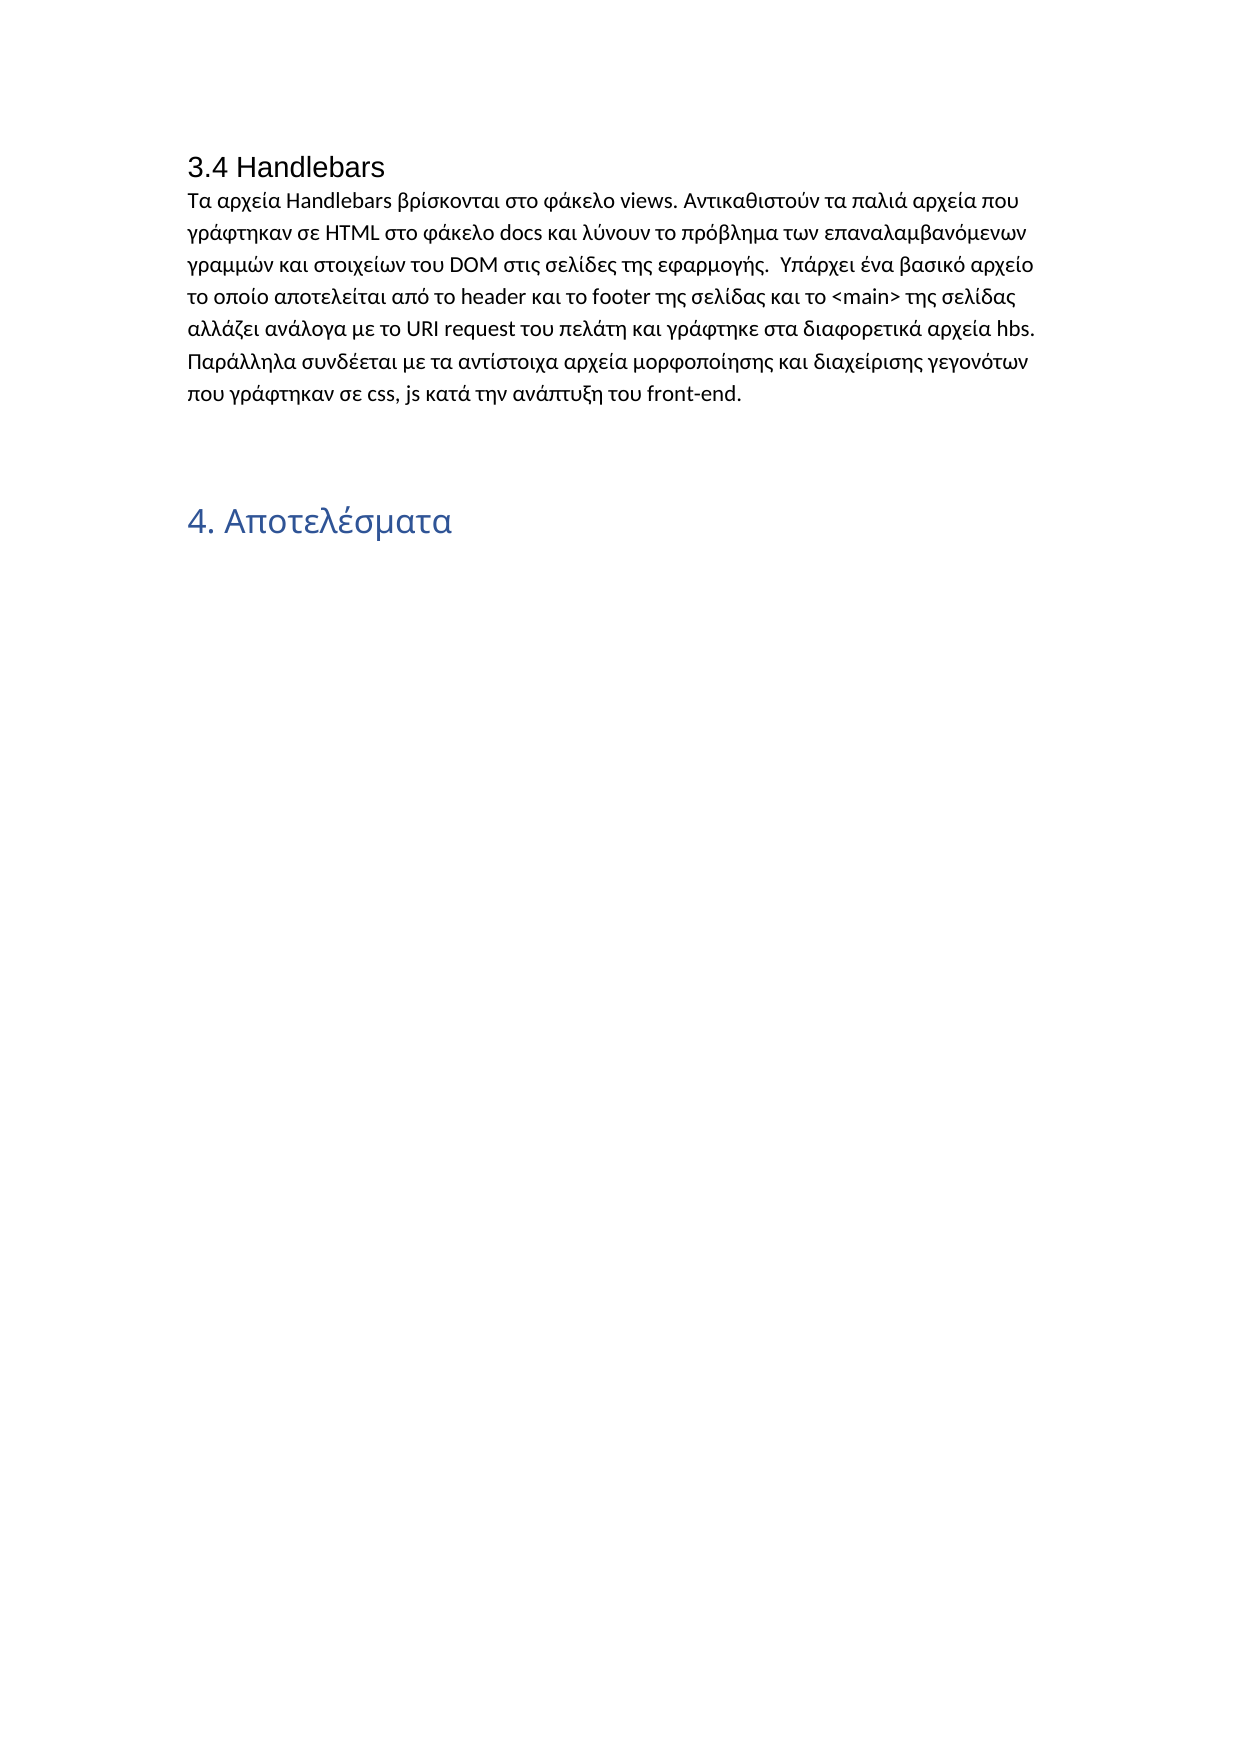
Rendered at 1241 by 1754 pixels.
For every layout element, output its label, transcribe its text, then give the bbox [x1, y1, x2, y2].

subtitle 3.4 Handlebars [187, 150, 1053, 183]
text Τα αρχεία Handlebars βρίσκονται στο φάκελο views. Αντικαθιστούν τα παλιά αρχεία που γράφτηκαν σε HTML στο φάκελο docs και λύνουν το πρόβλημα των επαναλαμβανόμενων γραμμών και στοιχείων του DOM στις σελίδες της εφαρμογής. Υπάρχει ένα βασικό αρχείο το οποίο αποτελείται από το header και το footer της σελίδας και το <main> της σελίδας αλλάζει ανάλογα με το URI request του πελάτη και γράφτηκε στα διαφορετικά αρχεία hbs. Παράλληλα συνδέεται με τα αντίστοιχα αρχεία μορφοποίησης και διαχείρισης γεγονότων που γράφτηκαν σε css, js κατά την ανάπτυξη του front-end. [187, 186, 1053, 407]
subtitle 4. Αποτελέσματα [187, 497, 1053, 543]
